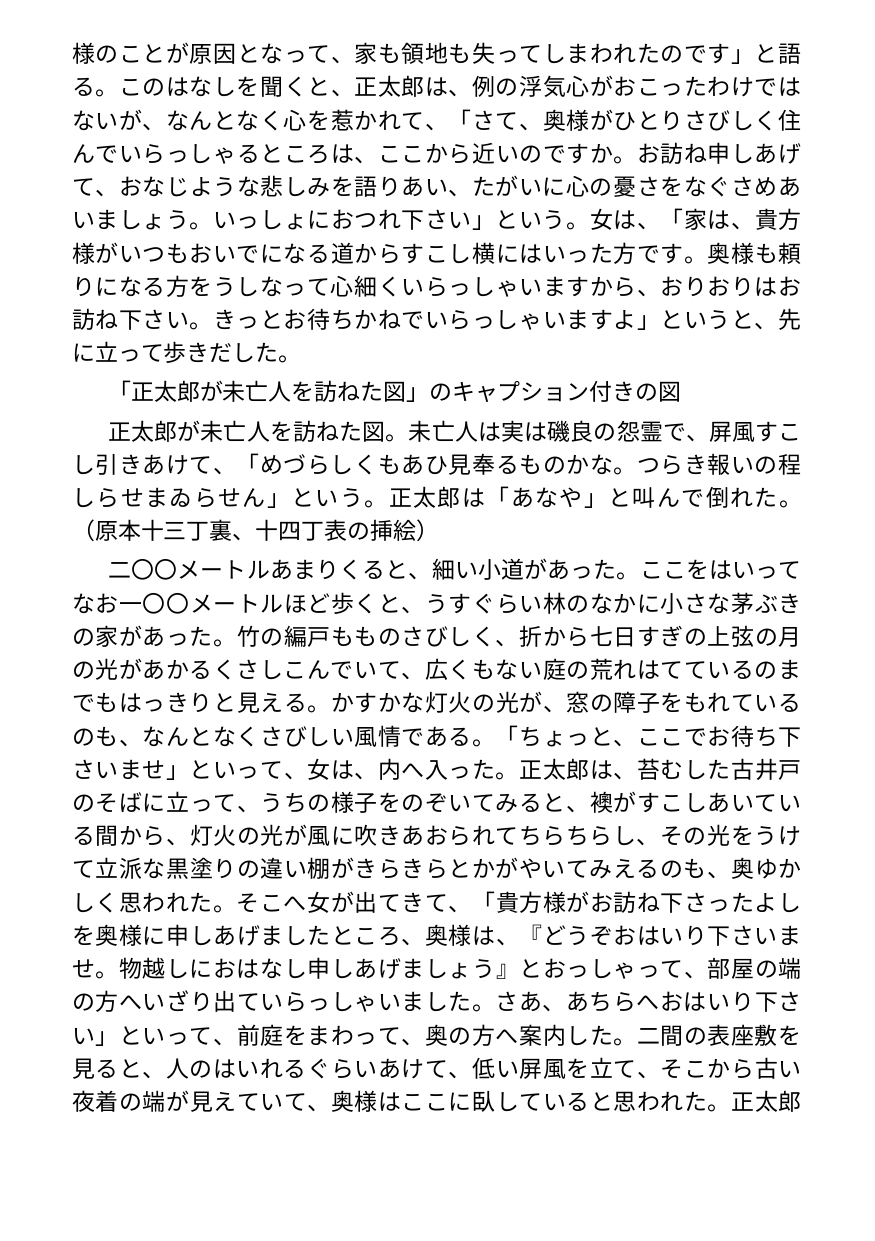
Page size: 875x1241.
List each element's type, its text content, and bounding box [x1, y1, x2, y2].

text 様のことが原因となって、家も領地も失ってしまわれたのです」と語る。このはなしを聞くと、正太郎は、例の浮気心がおこったわけではないが、なんとなく心を惹かれて、「さて、奥様がひとりさびしく住んでいらっしゃるところは、ここから近いのですか。お訪ね申しあげて、おなじような悲しみを語りあい、たがいに心の憂さをなぐさめあいましょう。いっしょにおつれ下さい」という。女は、「家は、貴方様がいつもおいでになる道からすこし横にはいった方です。奥様も頼りになる方をうしなって心細くいらっしゃいますから、おりおりはお訪ね下さい。きっとお待ちかねでいらっしゃいますよ」というと、先に立って歩きだした。 [72, 36, 802, 368]
text 正太郎が未亡人を訪ねた図。未亡人は実は磯良の怨霊で、屏風すこし引きあけて、「めづらしくもあひ見奉るものかな。つらき報いの程しらせまゐらせん」という。正太郎は「あなや」と叫んで倒れた。（原本十三丁裏、十四丁表の挿絵） [72, 413, 802, 546]
text 「正太郎が未亡人を訪ねた図」のキャプション付きの図 [72, 374, 802, 407]
text 二〇〇メートルあまりくると、細い小道があった。ここをはいってなお一〇〇メートルほど歩くと、うすぐらい林のなかに小さな茅ぶきの家があった。竹の編戸もものさびしく、折から七日すぎの上弦の月の光があかるくさしこんでいて、広くもない庭の荒れはてているのまでもはっきりと見える。かすかな灯火の光が、窓の障子をもれているのも、なんとなくさびしい風情である。「ちょっと、ここでお待ち下さいませ」といって、女は、内へ入った。正太郎は、苔むした古井戸のそばに立って、うちの様子をのぞいてみると、襖がすこしあいている間から、灯火の光が風に吹きあおられてちらちらし、その光をうけて立派な黒塗りの違い棚がきらきらとかがやいてみえるのも、奥ゆかしく思われた。そこへ女が出てきて、「貴方様がお訪ね下さったよしを奥様に申しあげましたところ、奥様は、『どうぞおはいり下さいませ。物越しにおはなし申しあげましょう』とおっしゃって、部屋の端の方へいざり出ていらっしゃいました。さあ、あちらへおはいり下さい」といって、前庭をまわって、奥の方へ案内した。二間の表座敷を見ると、人のはいれるぐらいあけて、低い屏風を立て、そこから古い夜着の端が見えていて、奥様はここに臥していると思われた。正太郎 [72, 552, 802, 1117]
